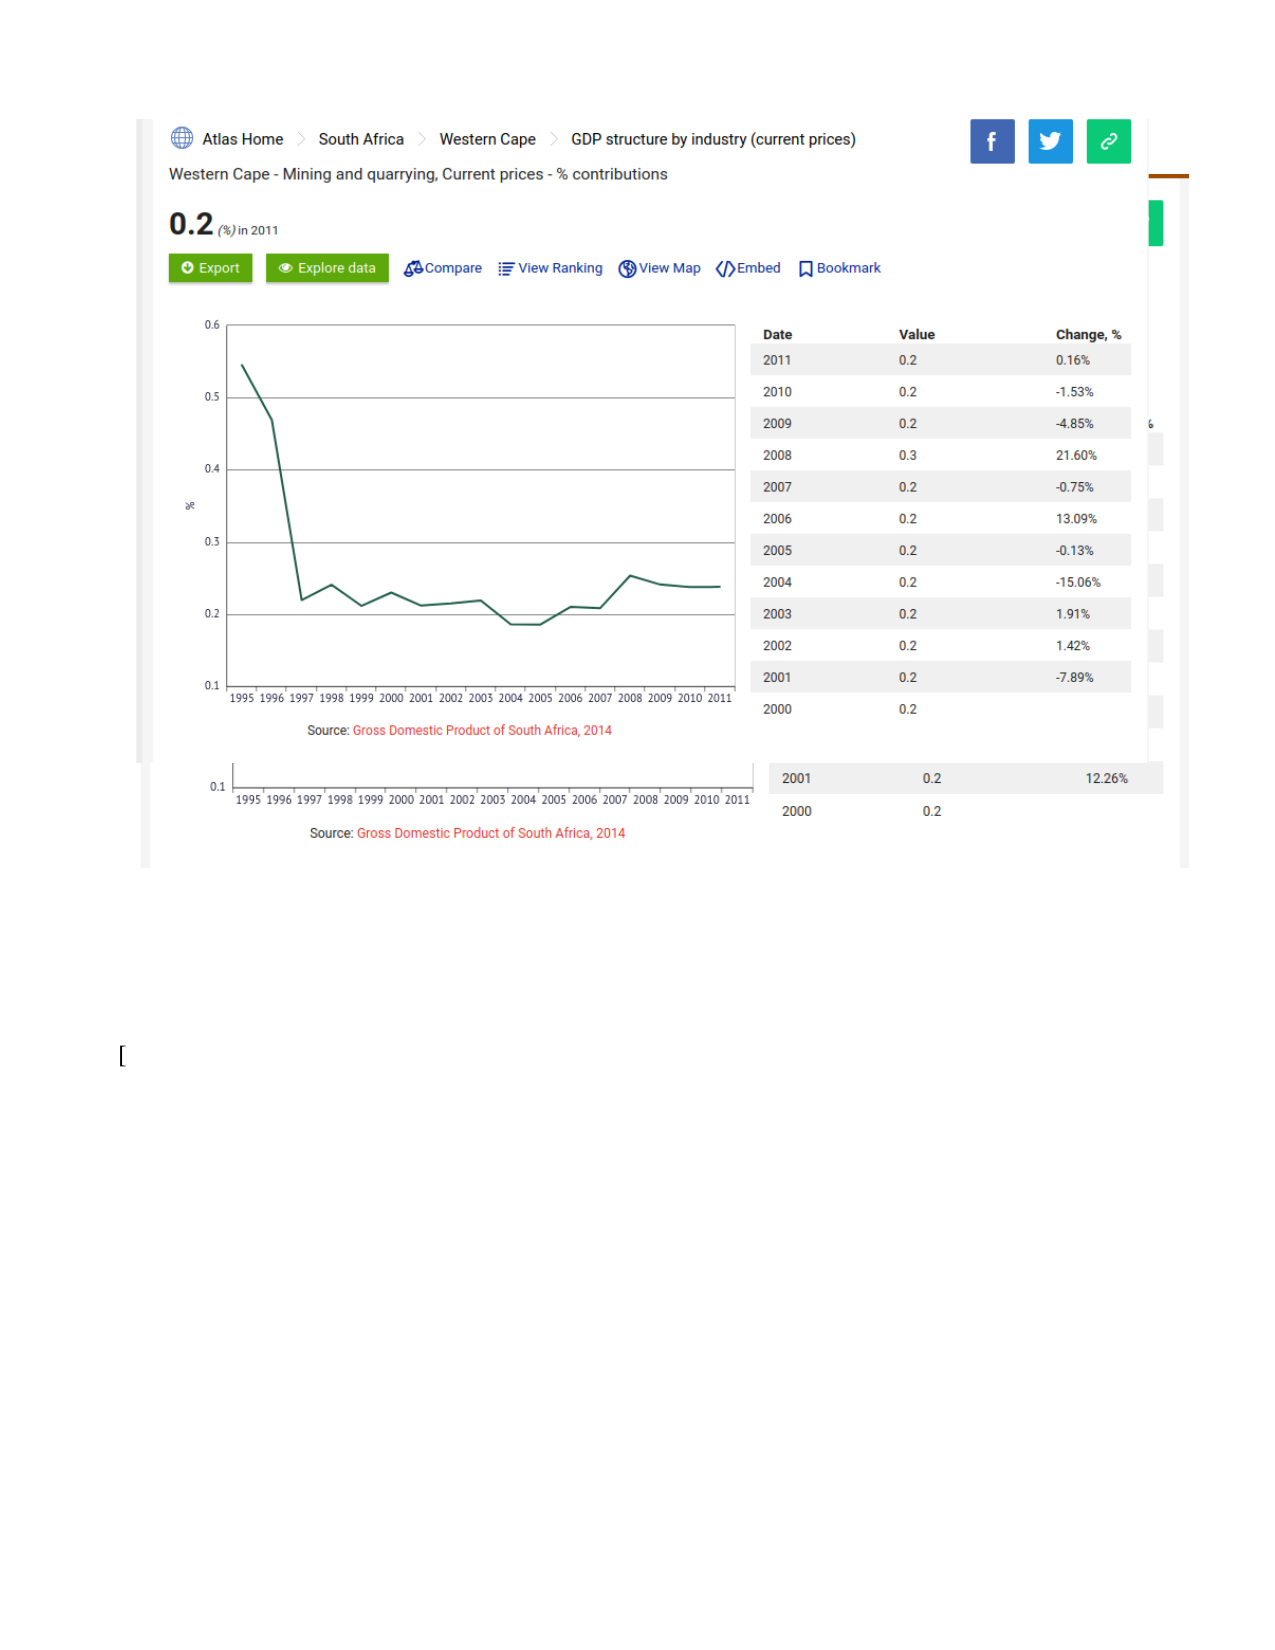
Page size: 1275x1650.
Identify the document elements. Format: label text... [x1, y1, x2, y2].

text [ [118, 1040, 1157, 1069]
picture [136, 119, 1190, 868]
